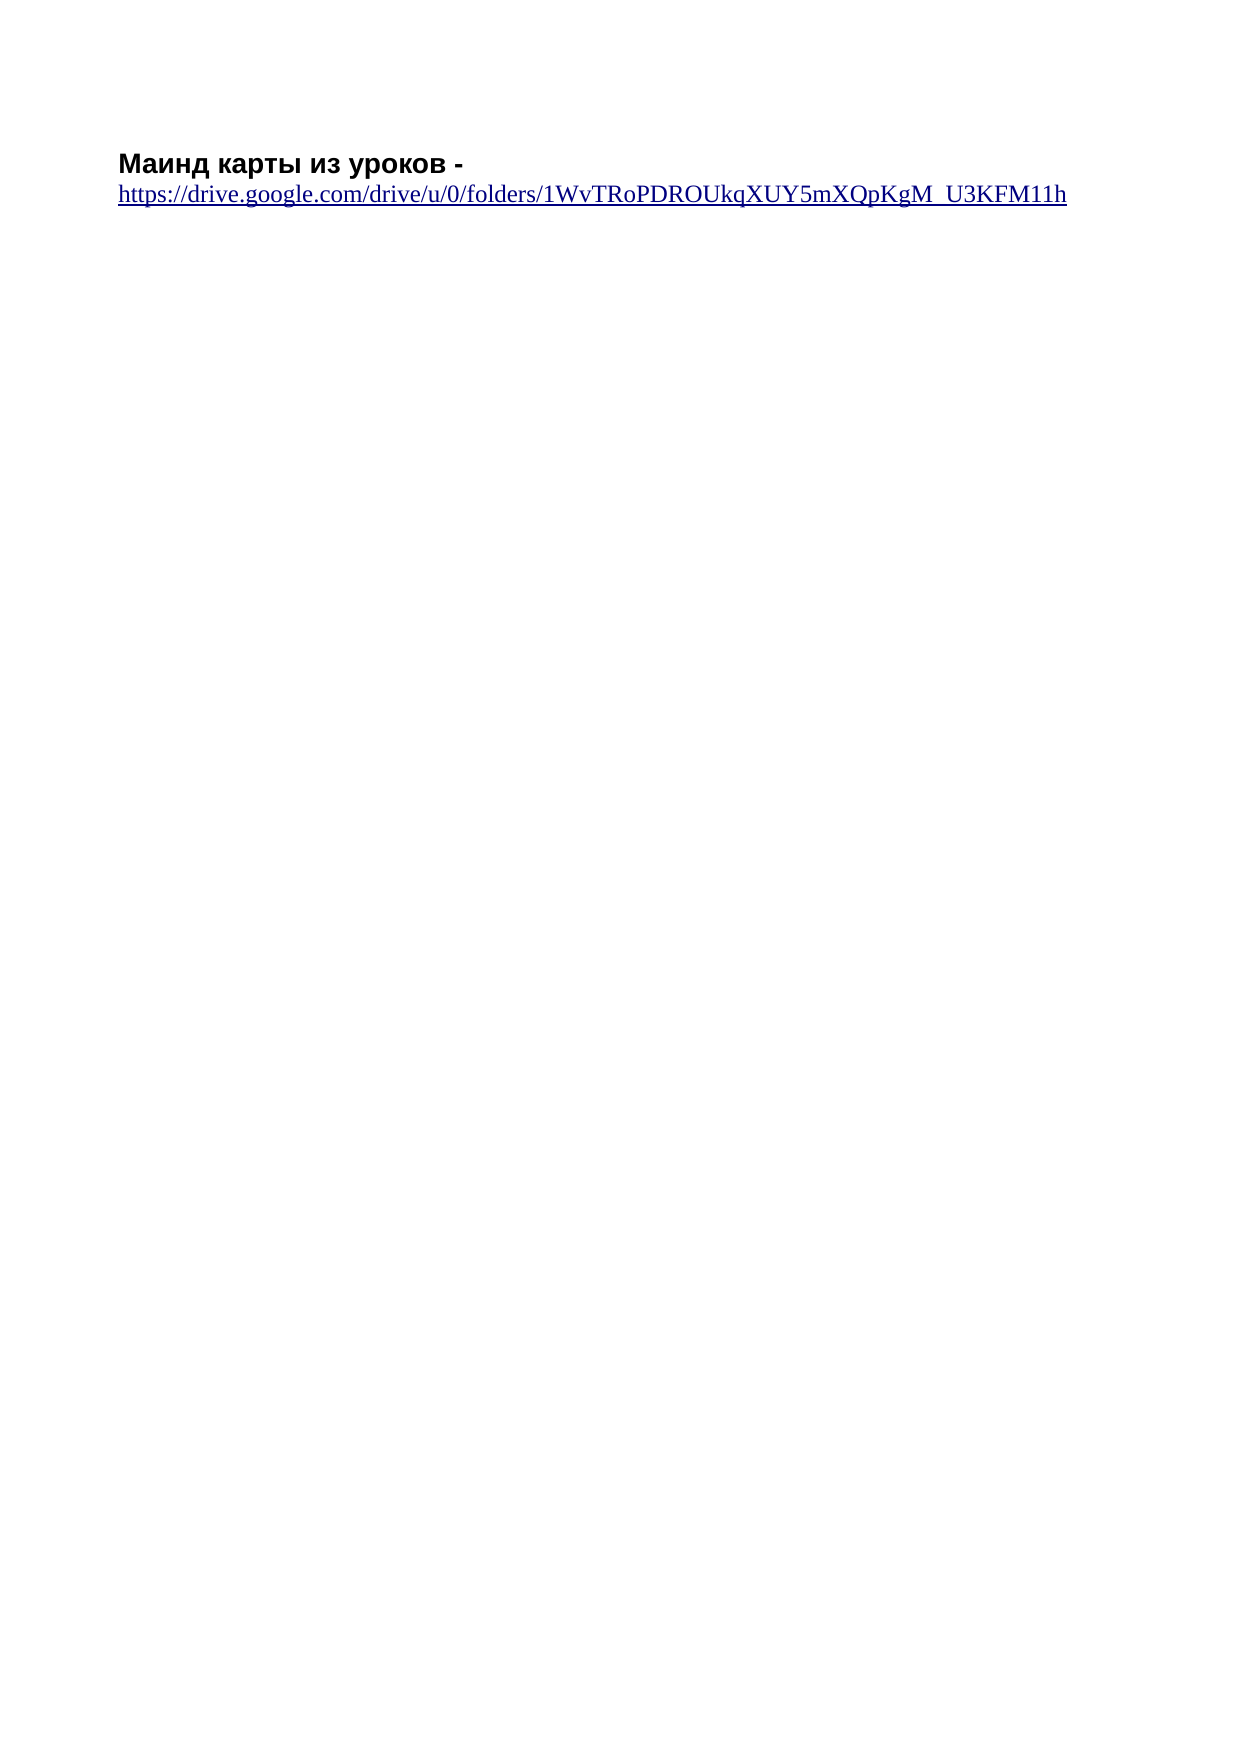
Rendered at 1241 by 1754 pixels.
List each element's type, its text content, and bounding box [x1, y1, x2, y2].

text Маинд карты из уроков - https://drive.google.com/drive/u/0/folders/1WvTRoPDROUkqXUY5mXQpKgM_U3KFM11h [118, 147, 1122, 208]
